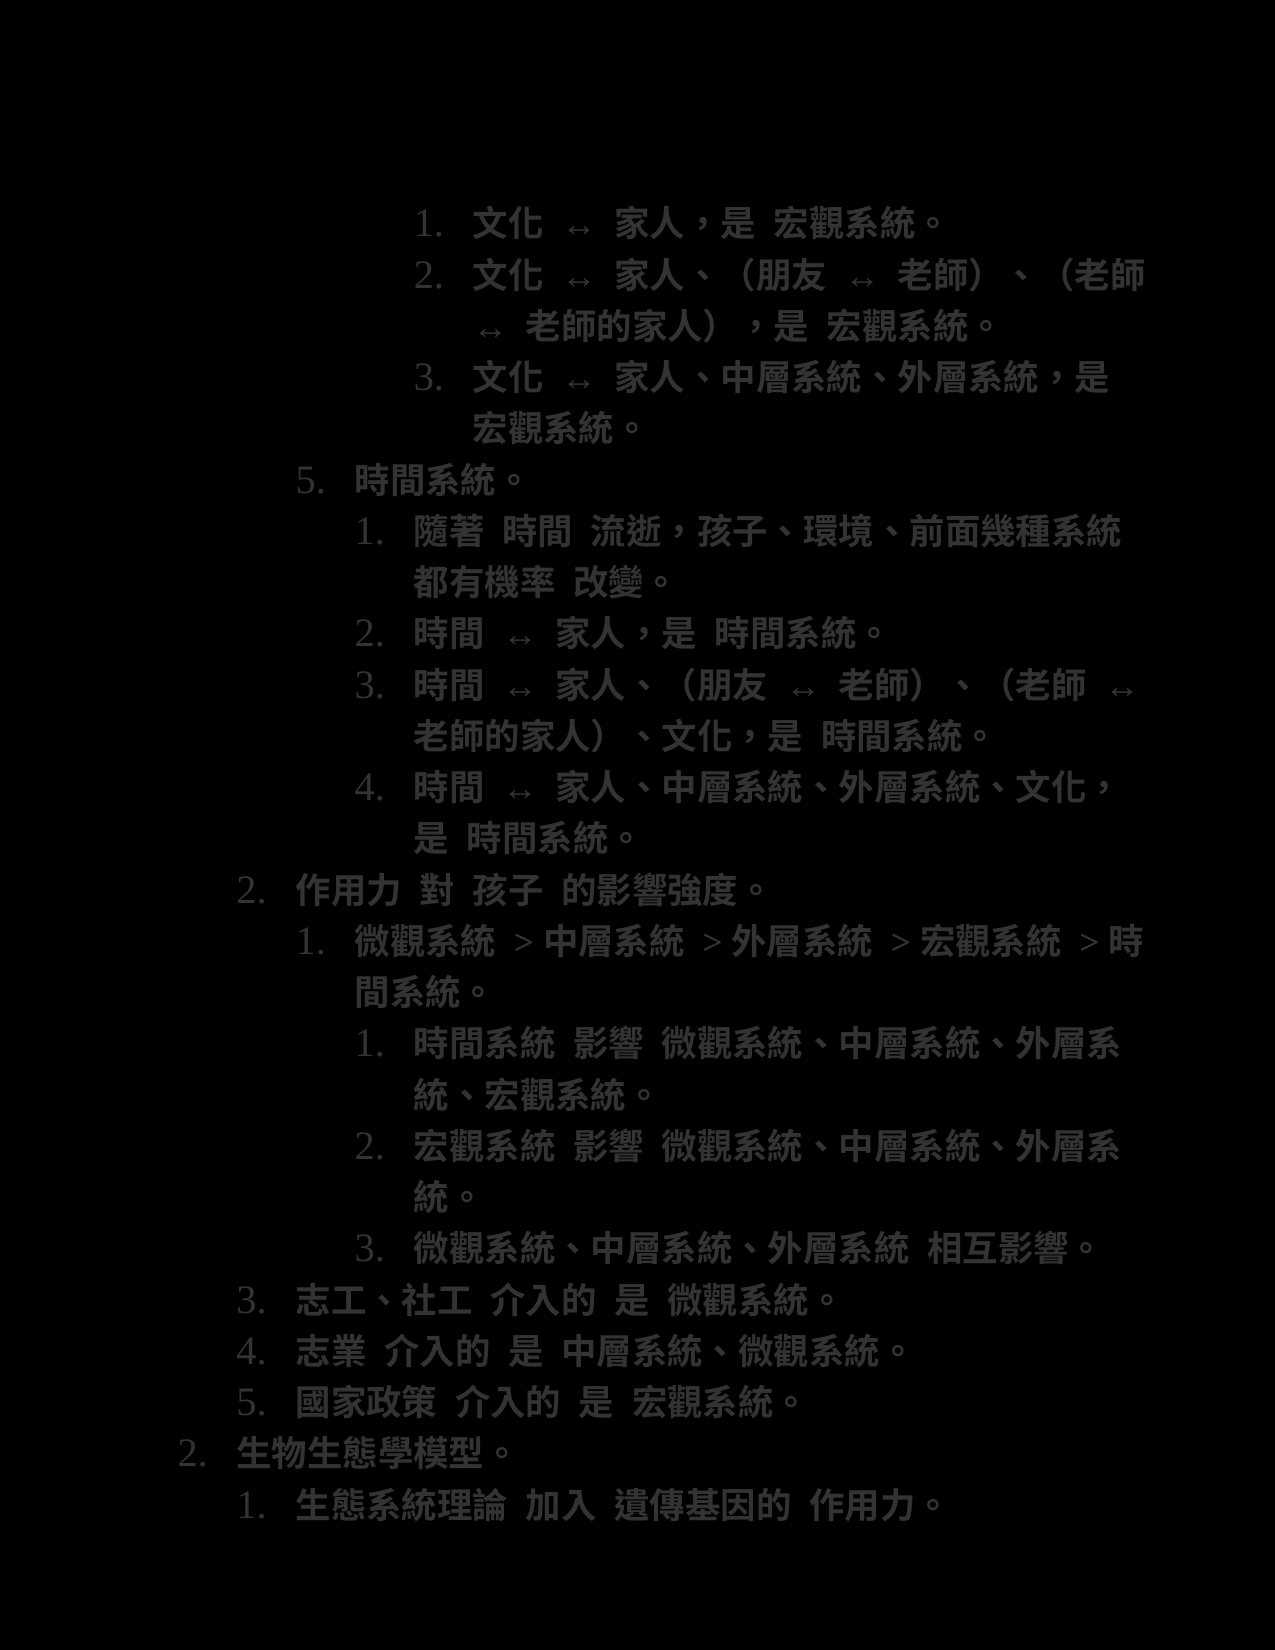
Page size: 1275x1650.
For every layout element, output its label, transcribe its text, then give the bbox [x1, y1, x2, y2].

list 時間 ↔ 家人、（朋友 ↔ 老師）、（老師 ↔ 老師的家人）、文化，是 時間系統。 [354, 657, 1157, 759]
list 宏觀系統 影響 微觀系統、中層系統、外層系統。 [354, 1118, 1157, 1221]
list 志工、社工 介入的 是 微觀系統。 [236, 1272, 1157, 1323]
list 作用力 對 孩子 的影響強度。 [236, 862, 1157, 913]
list 時間 ↔ 家人、中層系統、外層系統、文化，是 時間系統。 [354, 759, 1157, 862]
list 國家政策 介入的 是 宏觀系統。 [236, 1374, 1157, 1426]
list 隨著 時間 流逝，孩子、環境、前面幾種系統 都有機率 改變。 [354, 503, 1157, 606]
list 文化 ↔ 家人、（朋友 ↔ 老師）、（老師 ↔ 老師的家人），是 宏觀系統。 [413, 247, 1157, 349]
list 志業 介入的 是 中層系統、微觀系統。 [236, 1323, 1157, 1374]
list 文化 ↔ 家人，是 宏觀系統。 [413, 196, 1157, 247]
list 生態系統理論 加入 遺傳基因的 作用力。 [236, 1477, 1157, 1528]
list 時間系統。 [295, 452, 1157, 503]
list 文化 ↔ 家人、中層系統、外層系統，是 宏觀系統。 [413, 349, 1157, 452]
list 微觀系統 > 中層系統 > 外層系統 > 宏觀系統 > 時間系統。 [295, 913, 1157, 1016]
list 時間 ↔ 家人，是 時間系統。 [354, 606, 1157, 657]
list 微觀系統、中層系統、外層系統 相互影響。 [354, 1221, 1157, 1272]
list 生物生態學模型。 [177, 1426, 1157, 1477]
list 時間系統 影響 微觀系統、中層系統、外層系統、宏觀系統。 [354, 1016, 1157, 1118]
